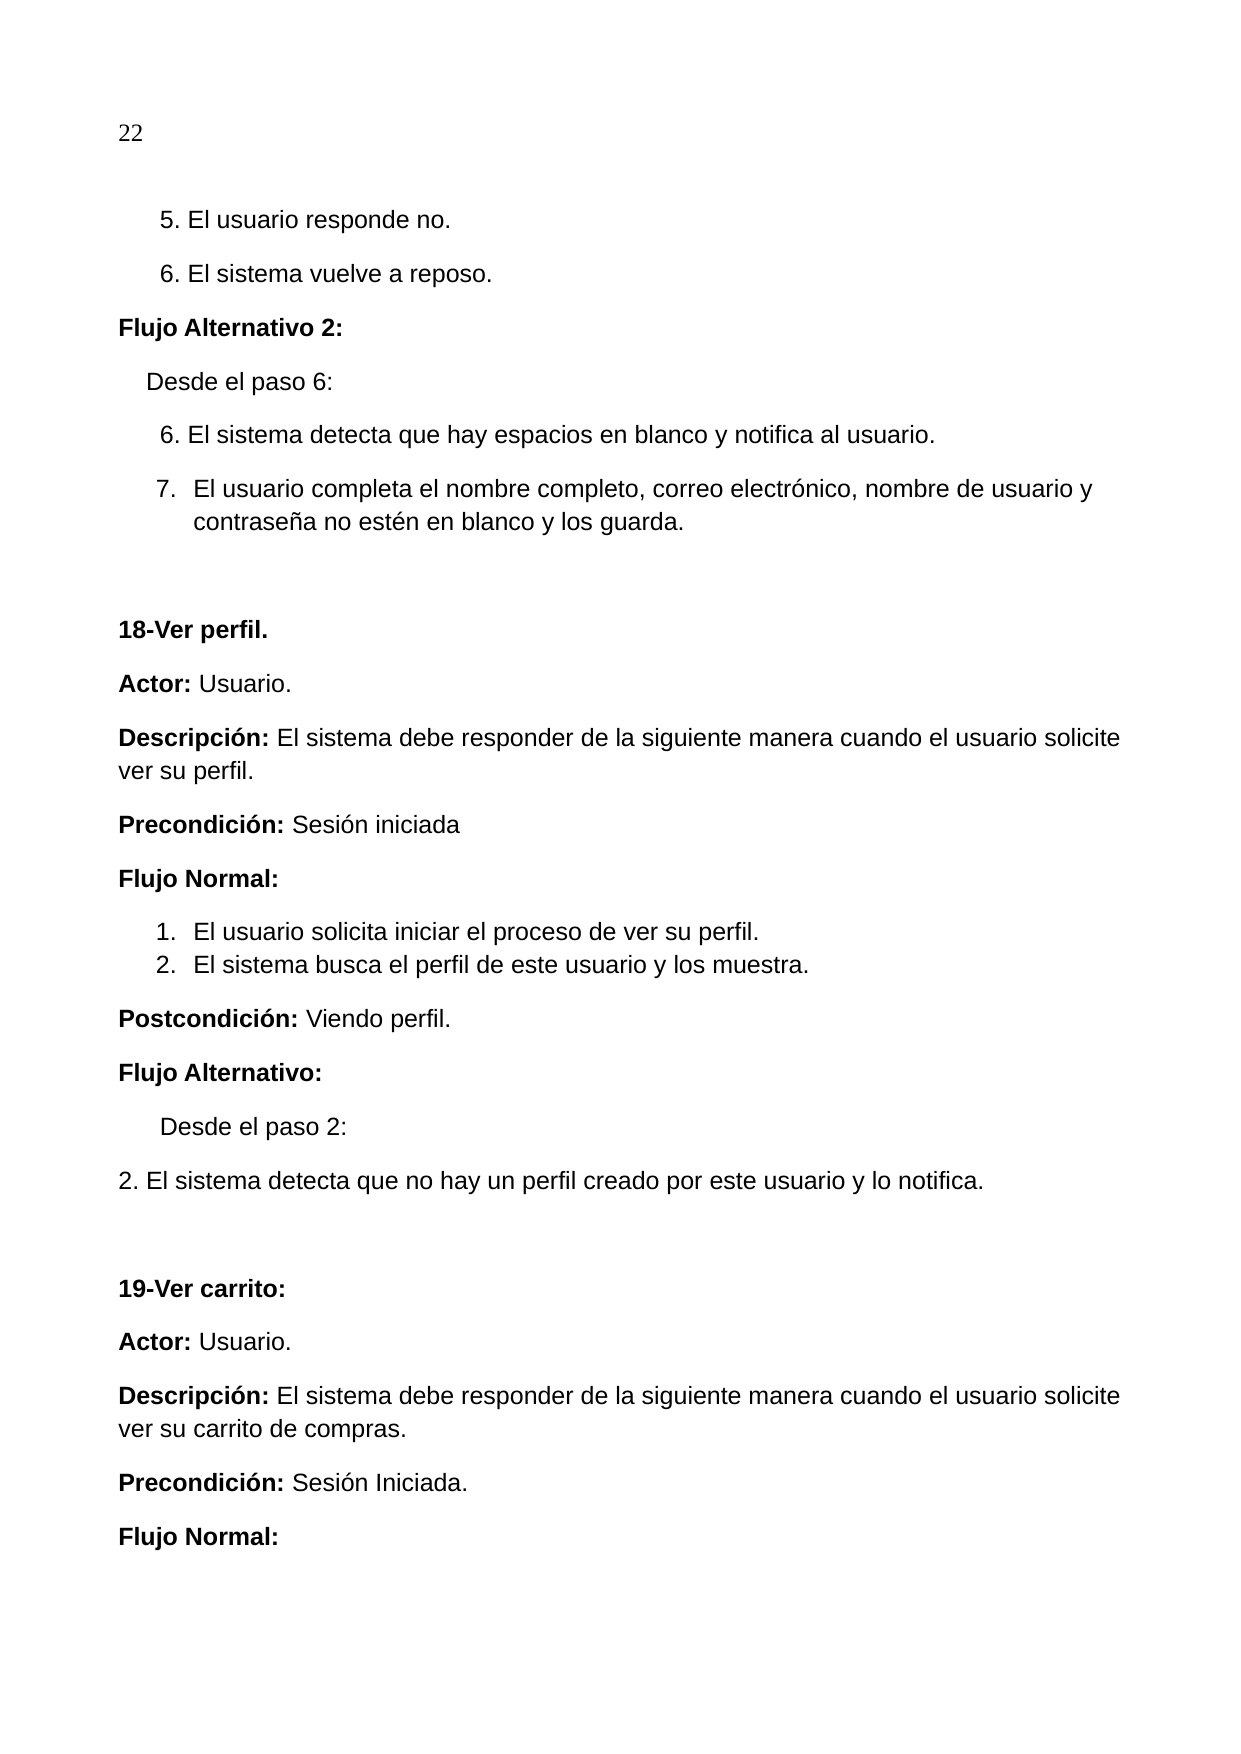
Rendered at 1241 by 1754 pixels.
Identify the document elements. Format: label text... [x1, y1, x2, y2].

text Descripción: El sistema debe responder de la siguiente manera cuando el usuario solicite ver su perfil. [118, 723, 1122, 784]
text Flujo Normal: [118, 1522, 1122, 1551]
text Desde el paso 6: [118, 367, 1122, 395]
text Postcondición: Viendo perfil. [118, 1004, 1122, 1033]
text 19-Ver carrito: [118, 1273, 1122, 1302]
text Desde el paso 2: [118, 1112, 1122, 1141]
text Precondición: Sesión Iniciada. [118, 1468, 1122, 1497]
text Flujo Normal: [118, 863, 1122, 892]
text 6. El sistema detecta que hay espacios en blanco y notifica al usuario. [118, 421, 1122, 449]
text Actor: Usuario. [118, 669, 1122, 698]
text Descripción: El sistema debe responder de la siguiente manera cuando el usuario solicite ver su carrito de compras. [118, 1381, 1122, 1443]
text Flujo Alternativo 2: [118, 313, 1122, 342]
text 2. El sistema detecta que no hay un perfil creado por este usuario y lo notifica. [118, 1166, 1122, 1194]
text Actor: Usuario. [118, 1327, 1122, 1356]
list El usuario solicita iniciar el proceso de ver su perfil. [156, 917, 1122, 946]
text 18-Ver perfil. [118, 615, 1122, 644]
text 6. El sistema vuelve a reposo. [118, 259, 1122, 288]
list El usuario completa el nombre completo, correo electrónico, nombre de usuario y contraseña no estén en blanco y los guarda. [156, 474, 1122, 536]
text Flujo Alternativo: [118, 1058, 1122, 1087]
text 5. El usuario responde no. [118, 205, 1122, 234]
text Precondición: Sesión iniciada [118, 810, 1122, 838]
list El sistema busca el perfil de este usuario y los muestra. [156, 950, 1122, 979]
